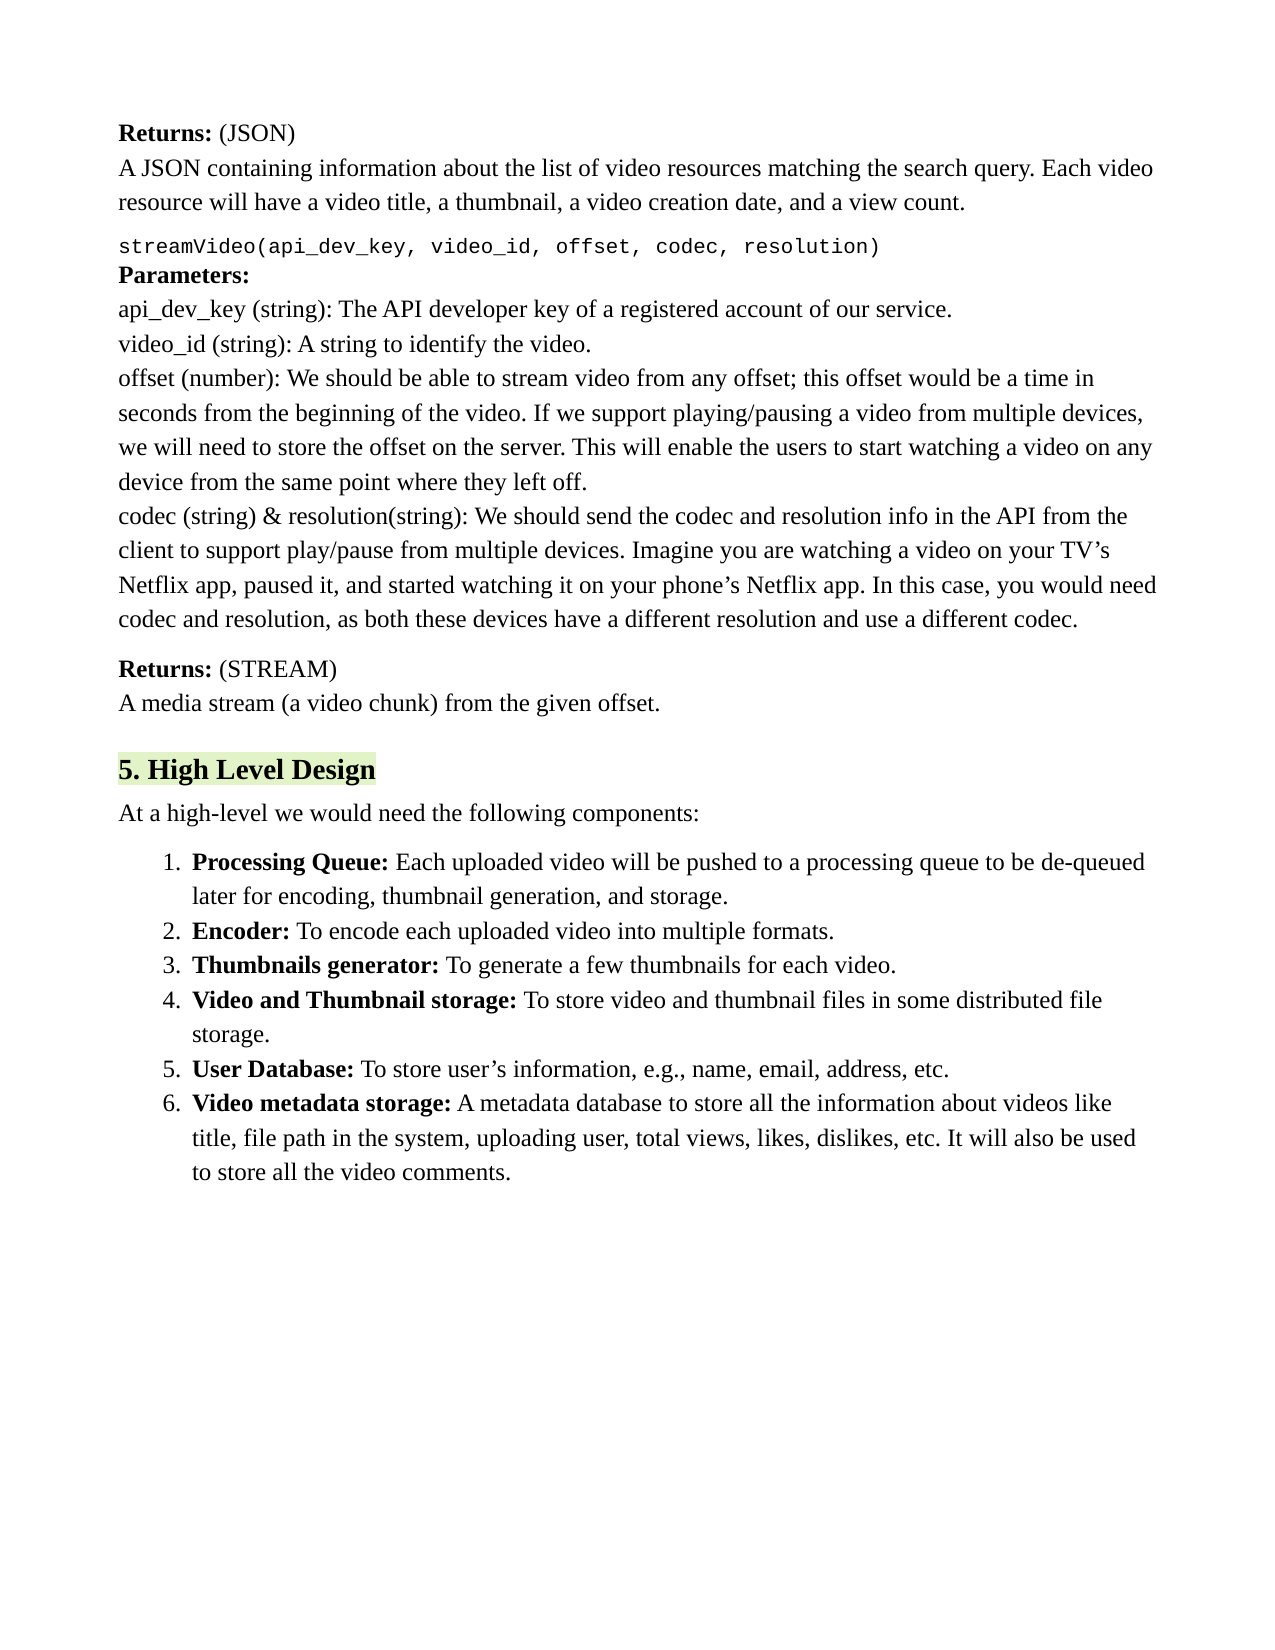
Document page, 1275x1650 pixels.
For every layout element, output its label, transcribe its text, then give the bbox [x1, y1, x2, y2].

list Thumbnails generator: To generate a few thumbnails for each video. [162, 950, 1157, 979]
text streamVideo(api_dev_key, video_id, offset, codec, resolution) [118, 236, 1157, 260]
list Video and Thumbnail storage: To store video and thumbnail files in some distributed file storage. [162, 985, 1157, 1048]
text Returns: (STREAM) A media stream (a video chunk) from the given offset. [118, 654, 1157, 717]
list Processing Queue: Each uploaded video will be pushed to a processing queue to be de-queued later for encoding, thumbnail generation, and storage. [162, 847, 1157, 910]
subtitle 5. High Level Design [118, 752, 1157, 785]
list User Database: To store user’s information, e.g., name, email, address, etc. [162, 1054, 1157, 1082]
text At a high-level we would need the following components: [118, 798, 1157, 827]
text Parameters: api_dev_key (string): The API developer key of a registered account of our service. video_id (string): A string to identify the video. offset (number): We should be able to stream video from any offset; this offset would be a time in seconds from the beginning of the video. If we support playing/pausing a video from multiple devices, we will need to store the offset on the server. This will enable the users to start watching a video on any device from the same point where they left off. codec (string) & resolution(string): We should send the codec and resolution info in the API from the client to support play/pause from multiple devices. Imagine you are watching a video on your TV’s Netflix app, paused it, and started watching it on your phone’s Netflix app. In this case, you would need codec and resolution, as both these devices have a different resolution and use a different codec. [118, 260, 1157, 633]
text Returns: (JSON) A JSON containing information about the list of video resources matching the search query. Each video resource will have a video title, a thumbnail, a video creation date, and a view count. [118, 118, 1157, 216]
list Encoder: To encode each uploaded video into multiple formats. [162, 916, 1157, 944]
list Video metadata storage: A metadata database to store all the information about videos like title, file path in the system, uploading user, total views, likes, dislikes, etc. It will also be used to store all the video comments. [162, 1088, 1157, 1186]
